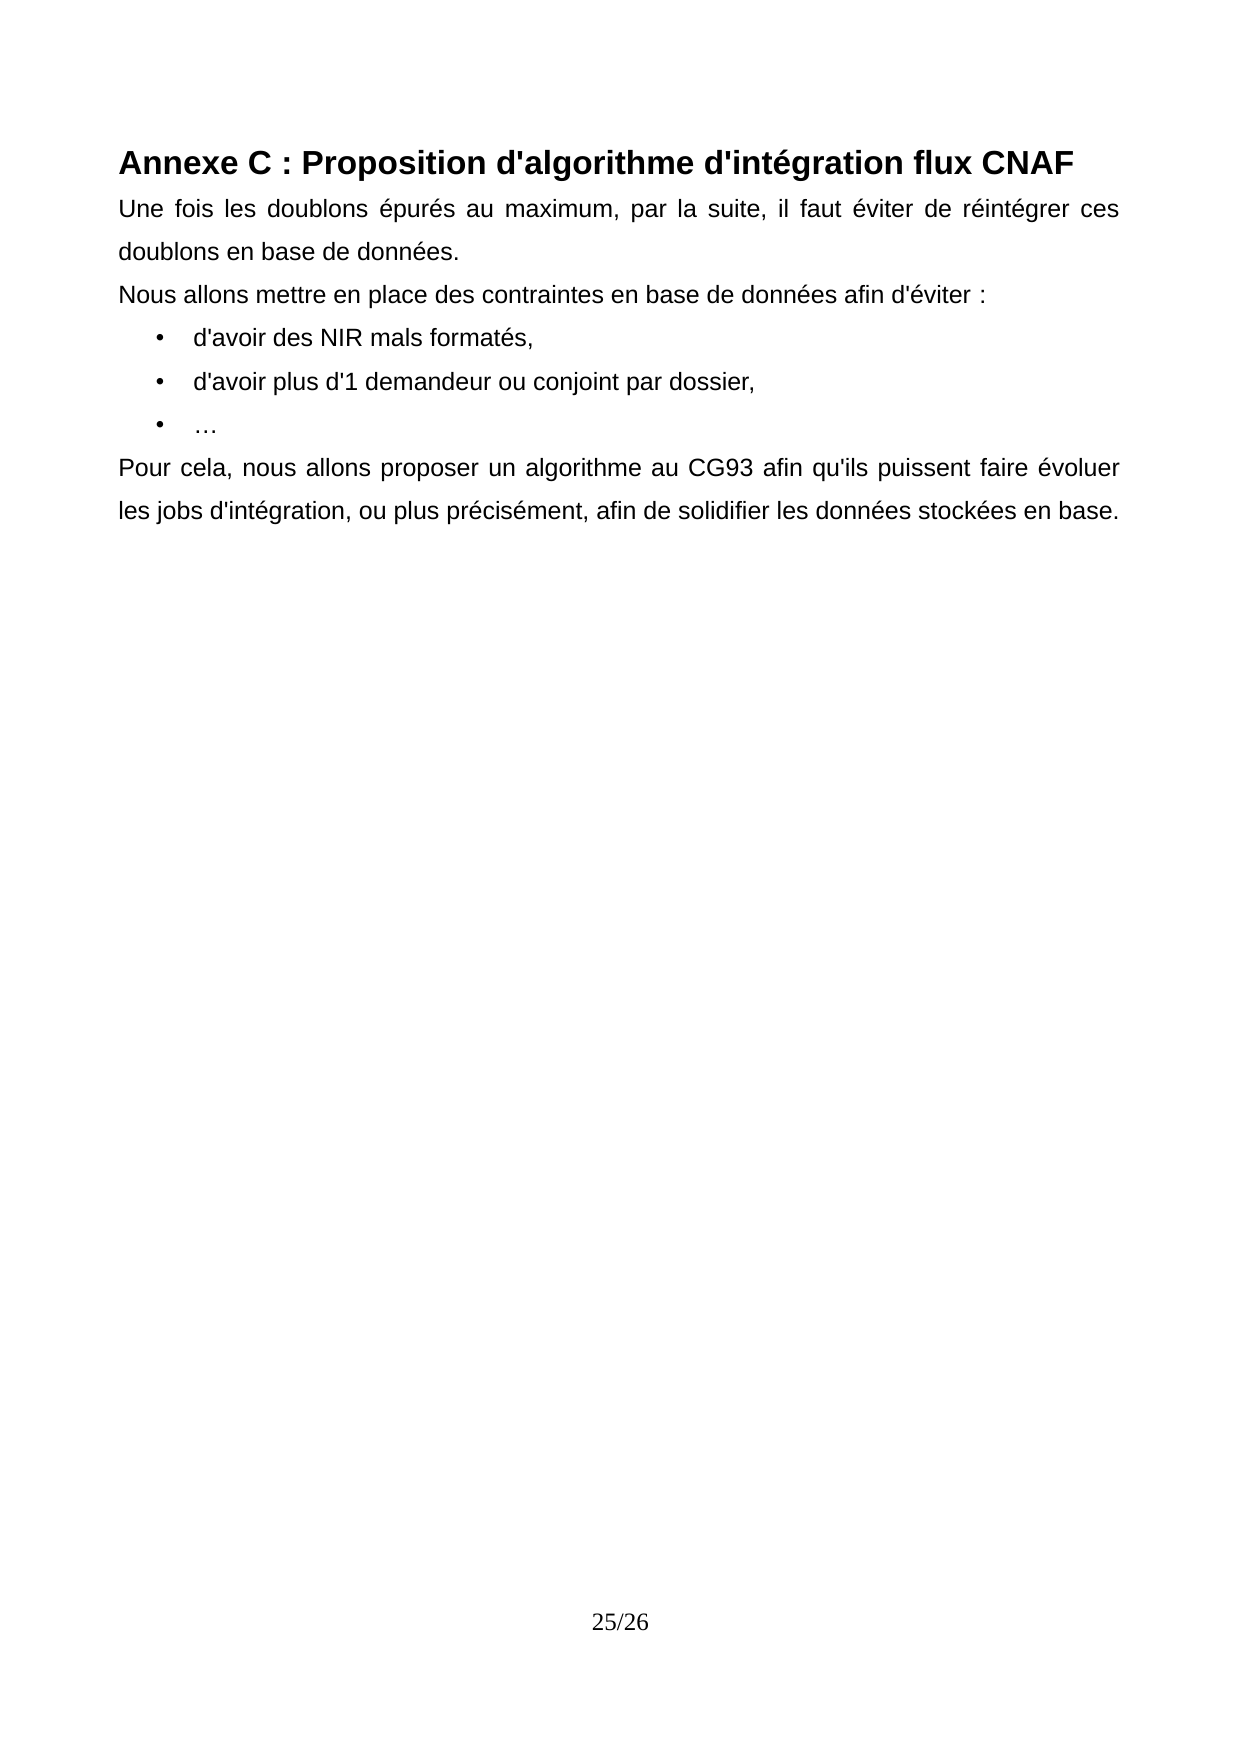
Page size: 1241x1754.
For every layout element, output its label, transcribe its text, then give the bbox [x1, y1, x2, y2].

list d'avoir plus d'1 demandeur ou conjoint par dossier, [156, 367, 1122, 396]
text Pour cela, nous allons proposer un algorithme au CG93 afin qu'ils puissent faire évoluer les jobs d'intégration, ou plus précisément, afin de solidifier les données stockées en base. [118, 453, 1122, 525]
text Une fois les doublons épurés au maximum, par la suite, il faut éviter de réintégrer ces doublons en base de données. [118, 194, 1122, 266]
subtitle Annexe C : Proposition d'algorithme d'intégration flux CNAF [118, 143, 1122, 182]
text Nous allons mettre en place des contraintes en base de données afin d'éviter : [118, 280, 1122, 309]
list d'avoir des NIR mals formatés, [156, 323, 1122, 352]
list … [156, 410, 1122, 439]
